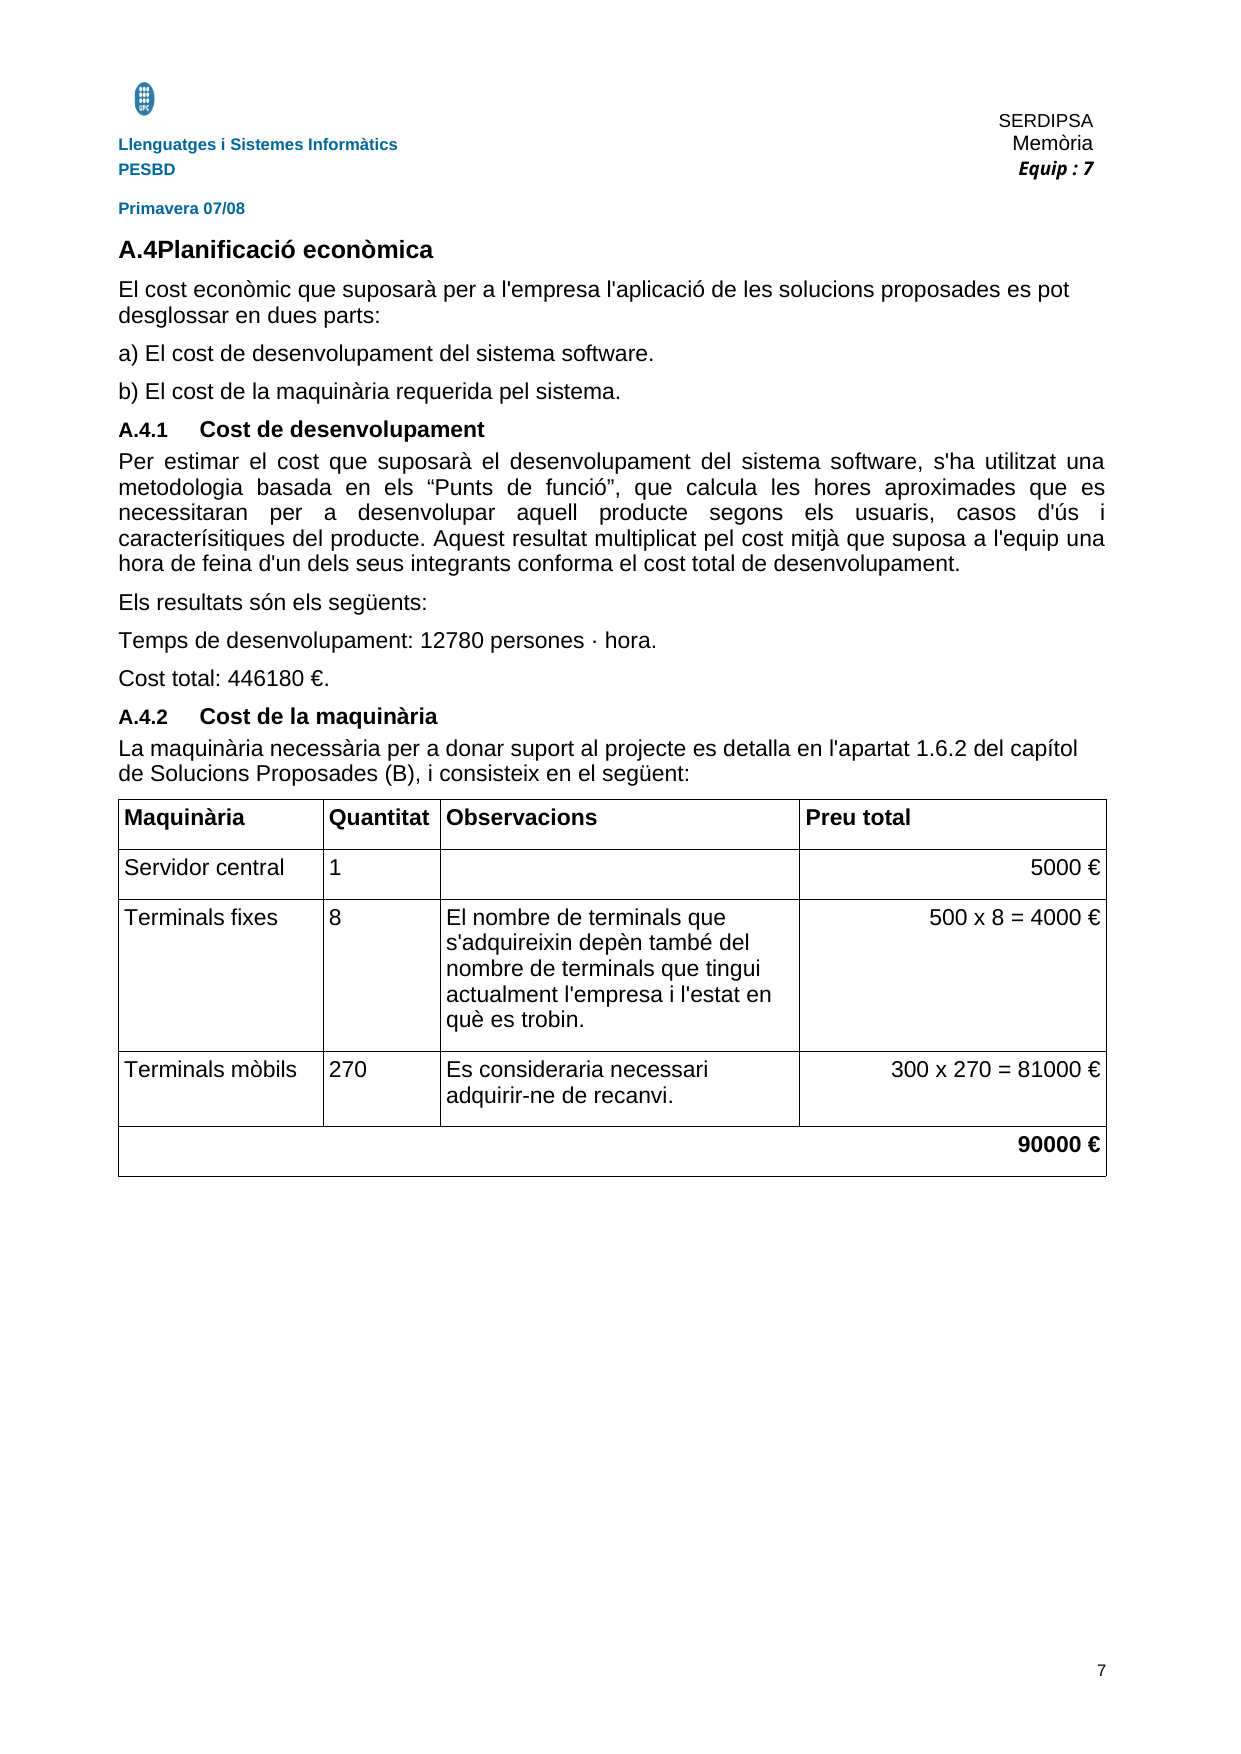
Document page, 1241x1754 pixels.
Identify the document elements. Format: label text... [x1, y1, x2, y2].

table_cell 270 [324, 1052, 440, 1126]
table_cell Terminals mòbils [119, 1052, 323, 1126]
table_cell 90000 € [119, 1127, 1106, 1176]
table_cell 1 [324, 850, 440, 899]
text b) El cost de la maquinària requerida pel sistema. [118, 379, 1106, 404]
table_cell 500 x 8 = 4000 € [800, 900, 1106, 1051]
table_cell 5000 € [800, 850, 1106, 899]
text La maquinària necessària per a donar suport al projecte es detalla en l'apartat 1.6.2 del capítol de Solucions Proposades (B), i consisteix en el següent: [118, 736, 1106, 787]
table_cell Servidor central [119, 850, 323, 899]
text Els resultats són els següents: [118, 589, 1106, 615]
table_header Preu total [800, 800, 1106, 849]
table_cell 8 [324, 900, 440, 1051]
table_cell 300 x 270 = 81000 € [800, 1052, 1106, 1126]
subtitle Cost de la maquinària [118, 704, 1106, 729]
table_cell Terminals fixes [119, 900, 323, 1051]
table_header Maquinària [119, 800, 323, 849]
subtitle Cost de desenvolupament [118, 417, 1106, 442]
text Cost total: 446180 €. [118, 666, 1106, 691]
table_cell Es consideraria necessari adquirir-ne de recanvi. [441, 1052, 799, 1126]
text Temps de desenvolupament: 12780 persones · hora. [118, 627, 1106, 653]
table_header Observacions [441, 800, 799, 849]
subtitle Planificació econòmica [118, 236, 1106, 264]
table_cell [441, 850, 799, 899]
text Per estimar el cost que suposarà el desenvolupament del sistema software, s'ha utilitzat una metodologia basada en els “Punts de funció”, que calcula les hores aproximades que es necessitaran per a desenvolupar aquell producte segons els usuaris, casos d'ús i caracterísitiques del producte. Aquest resultat multiplicat pel cost mitjà que suposa a l'equip una hora de feina d'un dels seus integrants conforma el cost total de desenvolupament. [118, 449, 1106, 577]
table_cell El nombre de terminals que s'adquireixin depèn també del nombre de terminals que tingui actualment l'empresa i l'estat en què es trobin. [441, 900, 799, 1051]
text a) El cost de desenvolupament del sistema software. [118, 341, 1106, 366]
text El cost econòmic que suposarà per a l'empresa l'aplicació de les solucions proposades es pot desglossar en dues parts: [118, 277, 1106, 328]
table_header Quantitat [324, 800, 440, 849]
